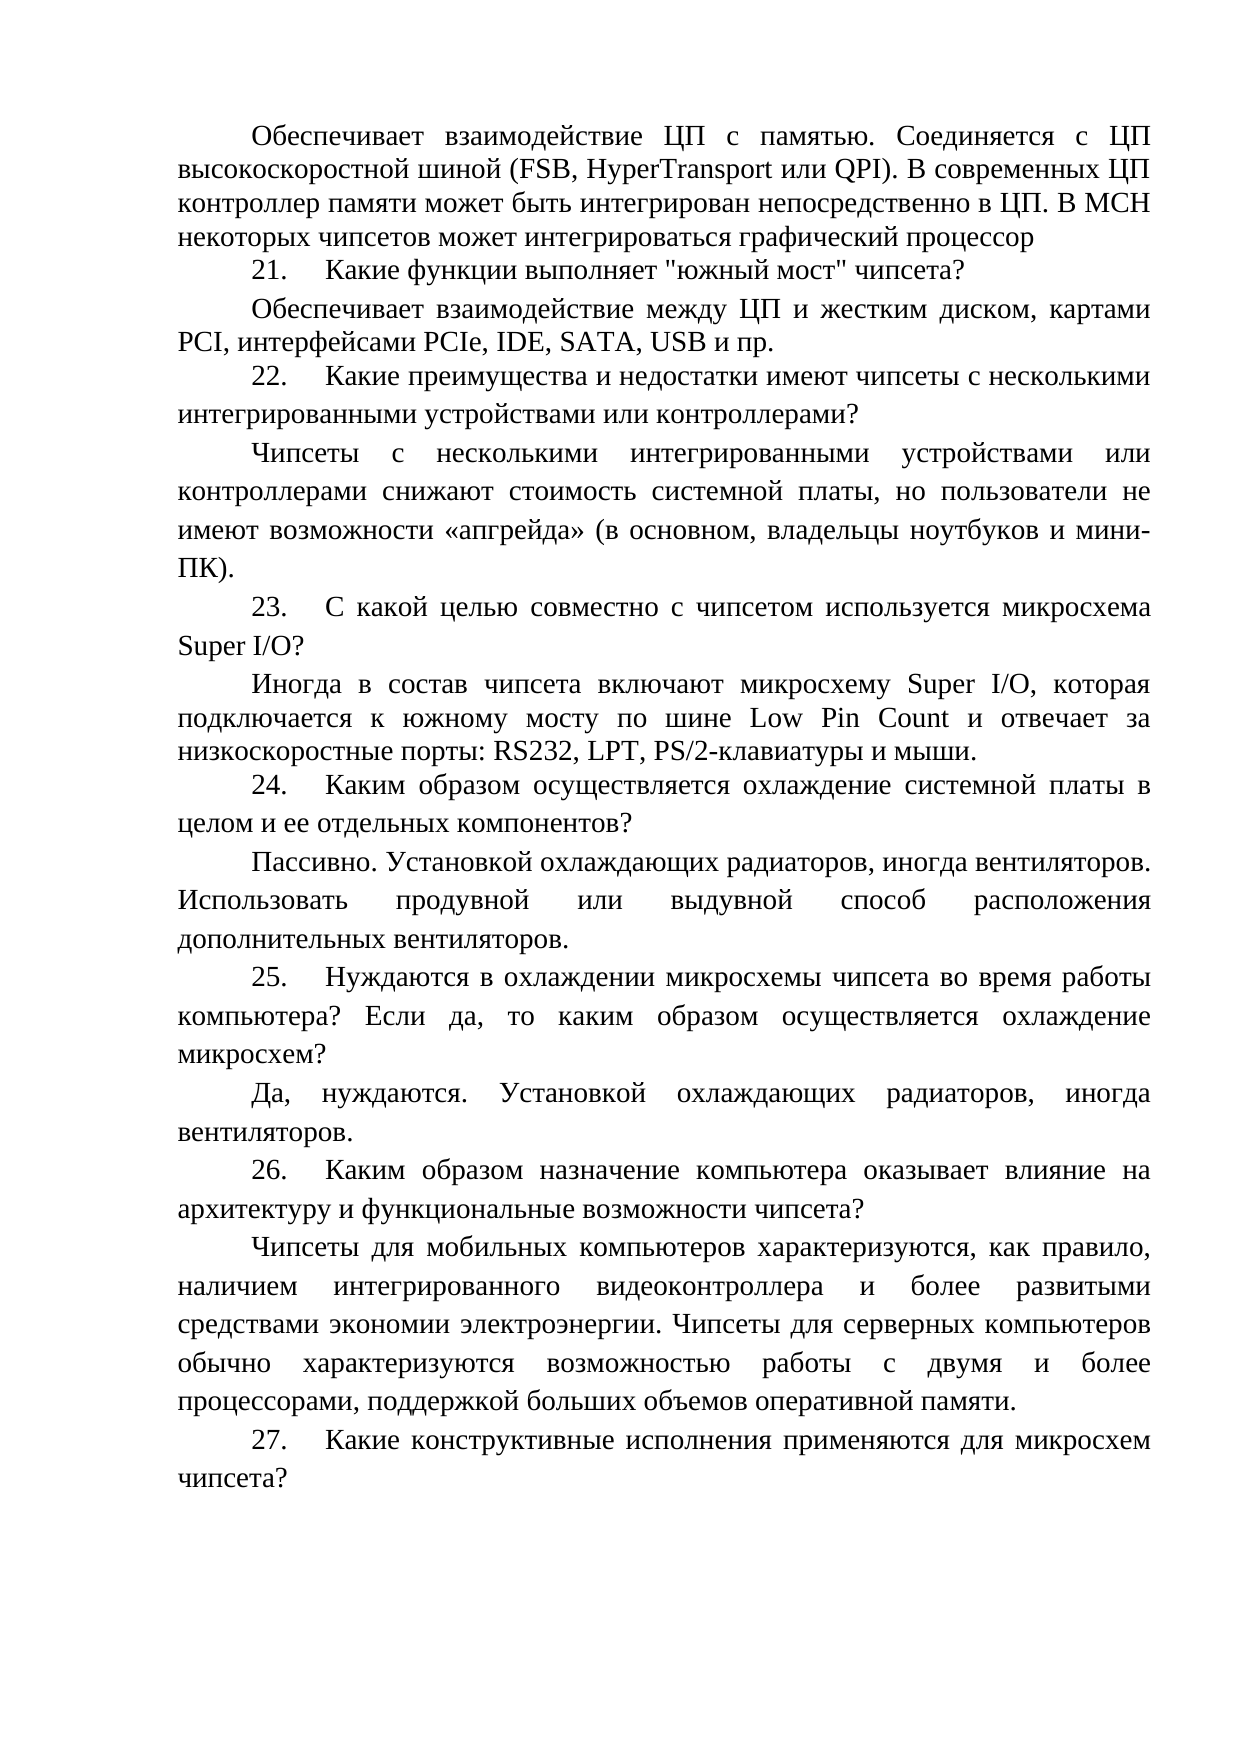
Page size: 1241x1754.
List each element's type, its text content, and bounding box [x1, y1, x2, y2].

list Каким образом осуществляется охлаждение системной платы в целом и ее отдельных компонентов? [177, 767, 1152, 839]
text Чипсеты для мобильных компьютеров характеризуются, как правило, наличием интегрированного видеоконтроллера и более развитыми средствами экономии электроэнергии. Чипсеты для серверных компьютеров обычно характеризуются возможностью работы с двумя и более процессорами, поддержкой больших объемов оперативной памяти. [177, 1229, 1152, 1417]
text Пассивно. Установкой охлаждающих радиаторов, иногда вентиляторов. Использовать продувной или выдувной способ расположения дополнительных вентиляторов. [177, 844, 1152, 954]
list Какие преимущества и недостатки имеют чипсеты с несколькими интегрированными устройствами или контроллерами? [177, 358, 1152, 430]
list Какие функции выполняет "южный мост" чипсета? [177, 252, 1152, 286]
list Каким образом назначение компьютера оказывает влияние на архитектуру и функциональные возможности чипсета? [177, 1152, 1152, 1224]
text Чипсеты с несколькими интегрированными устройствами или контроллерами снижают стоимость системной платы, но пользователи не имеют возможности «апгрейда» (в основном, владельцы ноутбуков и мини-ПК). [177, 435, 1152, 584]
text Обеспечивает взаимодействие между ЦП и жестким диском, картами PCI, интерфейсами PCIe, IDE, SATA, USB и пр. [177, 291, 1152, 358]
text Да, нуждаются. Установкой охлаждающих радиаторов, иногда вентиляторов. [177, 1075, 1152, 1147]
list С какой целью совместно с чипсетом используется микросхема Super I/O? [177, 589, 1152, 661]
list Какие конструктивные исполнения применяются для микросхем чипсета? [177, 1422, 1152, 1494]
list Нуждаются в охлаждении микросхемы чипсета во время работы компьютера? Если да, то каким образом осуществляется охлаждение микросхем? [177, 959, 1152, 1070]
text Обеспечивает взаимодействие ЦП с памятью. Соединяется с ЦП высокоскоростной шиной (FSB, HyperTransport или QPI). В современных ЦП контроллер памяти может быть интегрирован непосредственно в ЦП. В MCH некоторых чипсетов может интегрироваться графический процессор [177, 118, 1152, 252]
text Иногда в состав чипсета включают микросхему Super I/O, которая подключается к южному мосту по шине Low Pin Count и отвечает за низкоскоростные порты: RS232, LPT, PS/2-клавиатуры и мыши. [177, 666, 1152, 767]
